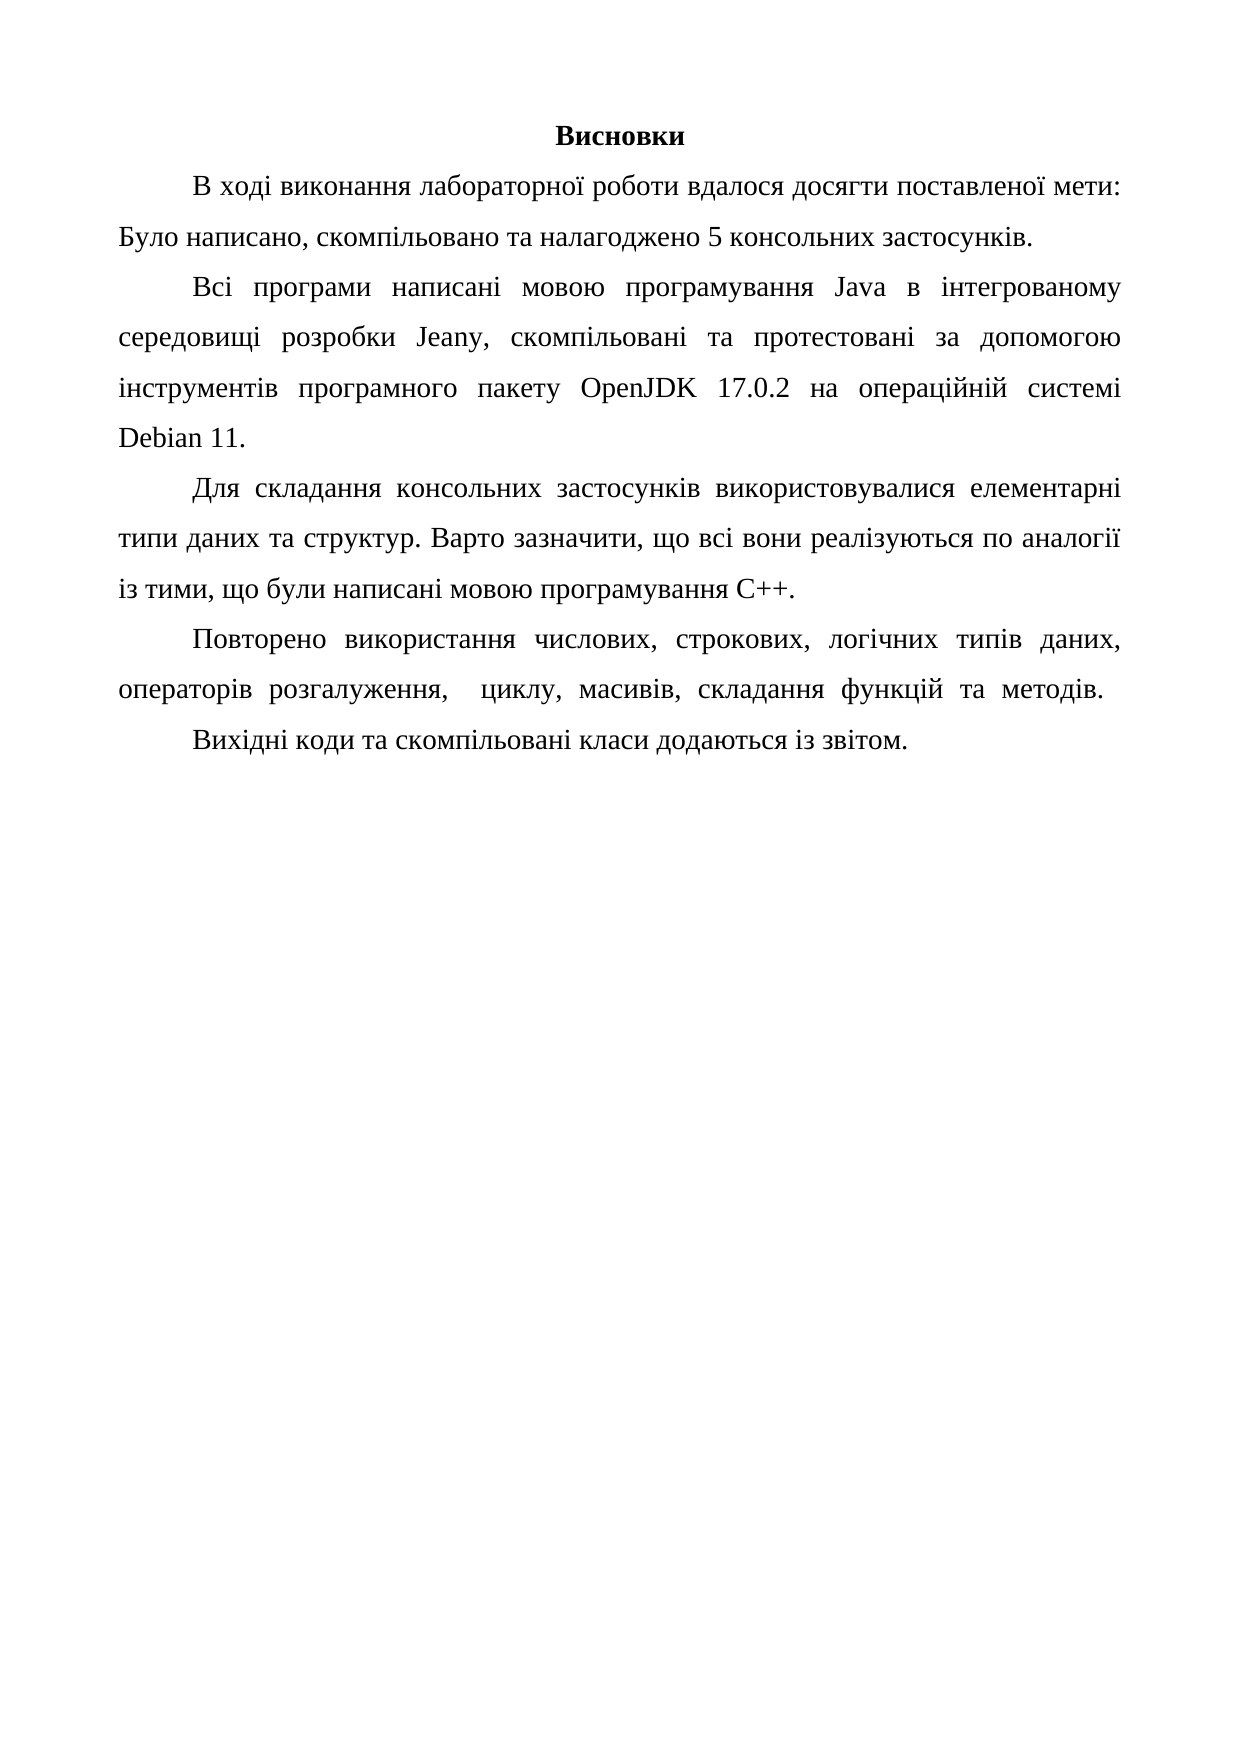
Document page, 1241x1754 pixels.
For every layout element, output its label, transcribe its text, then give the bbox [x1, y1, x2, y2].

text Висновки [118, 118, 1122, 152]
text Всі програми написані мовою програмування Java в інтегрованому середовищі розробки Jeany, скомпільовані та протестовані за допомогою інструментів програмного пакету OpenJDK 17.0.2 на операційній системі Debian 11. [118, 269, 1122, 453]
text Для складання консольних застосунків використовувалися елементарні типи даних та структур. Варто зазначити, що всі вони реалізуються по аналогії із тими, що були написані мовою програмування C++. [118, 470, 1122, 604]
text Повторено використання числових, строкових, логічних типів даних, операторів розгалуження, циклу, масивів, складання функцій та методів. Вихідні коди та скомпільовані класи додаються із звітом. [118, 621, 1122, 755]
text В ході виконання лабораторної роботи вдалося досягти поставленої мети: Було написано, скомпільовано та налагоджено 5 консольних застосунків. [118, 168, 1122, 252]
